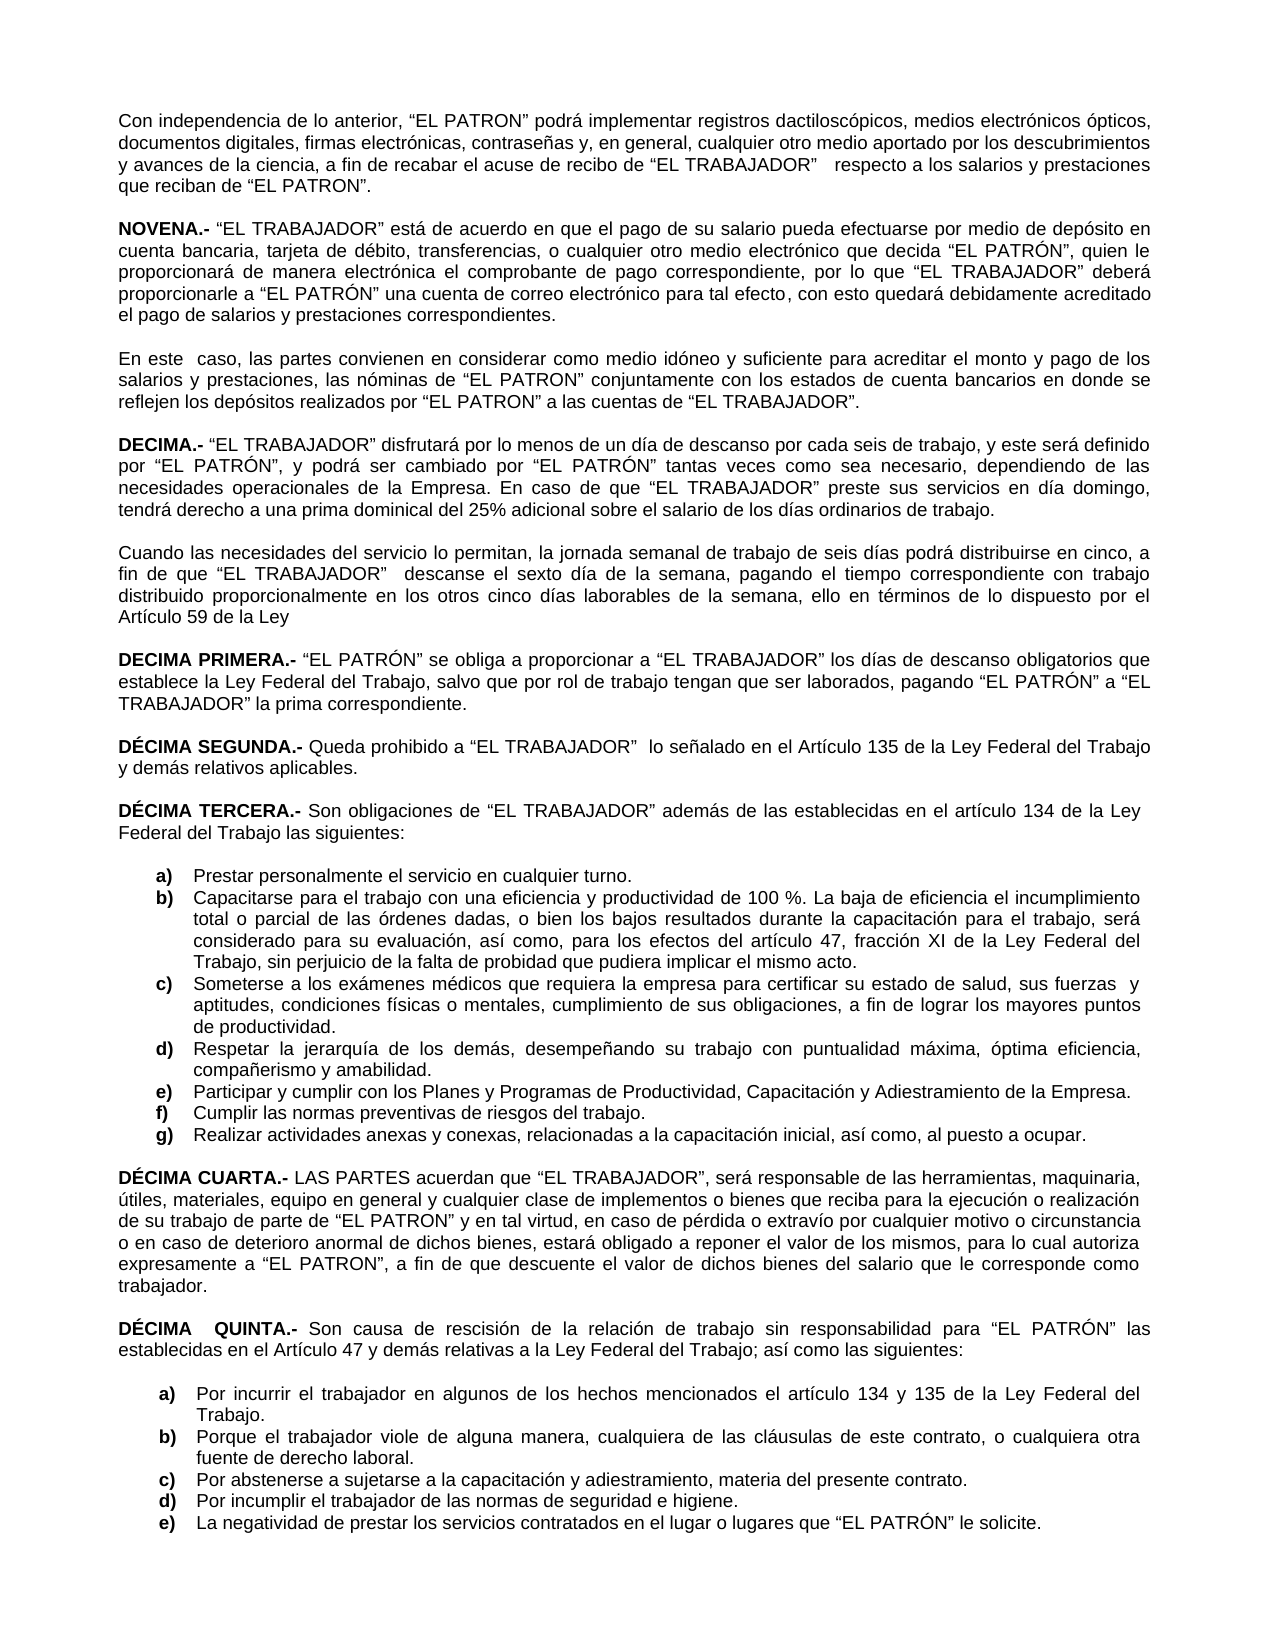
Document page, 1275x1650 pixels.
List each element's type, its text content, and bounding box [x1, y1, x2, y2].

list Realizar actividades anexas y conexas, relacionadas a la capacitación inicial, así como, al puesto a ocupar. [156, 1124, 1141, 1145]
list Participar y cumplir con los Planes y Programas de Productividad, Capacitación y Adiestramiento de la Empresa. [156, 1081, 1141, 1102]
text DÉCIMA SEGUNDA.- Queda prohibido a “EL TRABAJADOR” lo señalado en el Artículo 135 de la Ley Federal del Trabajo y demás relativos aplicables. [118, 736, 1152, 779]
text DÉCIMA TERCERA.- Son obligaciones de “EL TRABAJADOR” además de las establecidas en el artículo 134 de la Ley Federal del Trabajo las siguientes: [118, 800, 1141, 843]
text DÉCIMA QUINTA.- Son causa de rescisión de la relación de trabajo sin responsabilidad para “EL PATRÓN” las establecidas en el Artículo 47 y demás relativas a la Ley Federal del Trabajo; así como las siguientes: [118, 1318, 1152, 1361]
text Con independencia de lo anterior, “EL PATRON” podrá implementar registros dactiloscópicos, medios electrónicos ópticos, documentos digitales, firmas electrónicas, contraseñas y, en general, cualquier otro medio aportado por los descubrimientos y avances de la ciencia, a fin de recabar el acuse de recibo de “EL TRABAJADOR” respecto a los salarios y prestaciones que reciban de “EL PATRON”. [118, 110, 1152, 196]
list Respetar la jerarquía de los demás, desempeñando su trabajo con puntualidad máxima, óptima eficiencia, compañerismo y amabilidad. [156, 1037, 1141, 1081]
list Porque el trabajador viole de alguna manera, cualquiera de las cláusulas de este contrato, o cualquiera otra fuente de derecho laboral. [159, 1426, 1141, 1469]
list Por incurrir el trabajador en algunos de los hechos mencionados el artículo 134 y 135 de la Ley Federal del Trabajo. [159, 1382, 1141, 1426]
list Cumplir las normas preventivas de riesgos del trabajo. [156, 1102, 1141, 1124]
text DÉCIMA CUARTA.- LAS PARTES acuerdan que “EL TRABAJADOR”, será responsable de las herramientas, maquinaria, útiles, materiales, equipo en general y cualquier clase de implementos o bienes que reciba para la ejecución o realización de su trabajo de parte de “EL PATRON” y en tal virtud, en caso de pérdida o extravío por cualquier motivo o circunstancia o en caso de deterioro anormal de dichos bienes, estará obligado a reponer el valor de los mismos, para lo cual autoriza expresamente a “EL PATRON”, a fin de que descuente el valor de dichos bienes del salario que le corresponde como trabajador. [118, 1167, 1141, 1296]
text NOVENA.- “EL TRABAJADOR” está de acuerdo en que el pago de su salario pueda efectuarse por medio de depósito en cuenta bancaria, tarjeta de débito, transferencias, o cualquier otro medio electrónico que decida “EL PATRÓN”, quien le proporcionará de manera electrónica el comprobante de pago correspondiente, por lo que “EL TRABAJADOR” deberá proporcionarle a “EL PATRÓN” una cuenta de correo electrónico para tal efecto, con esto quedará debidamente acreditado el pago de salarios y prestaciones correspondientes. [118, 218, 1152, 326]
list Por abstenerse a sujetarse a la capacitación y adiestramiento, materia del presente contrato. [159, 1469, 1141, 1490]
list La negatividad de prestar los servicios contratados en el lugar o lugares que “EL PATRÓN” le solicite. [159, 1512, 1141, 1533]
list Capacitarse para el trabajo con una eficiencia y productividad de 100 %. La baja de eficiencia el incumplimiento total o parcial de las órdenes dadas, o bien los bajos resultados durante la capacitación para el trabajo, será considerado para su evaluación, así como, para los efectos del artículo 47, fracción XI de la Ley Federal del Trabajo, sin perjuicio de la falta de probidad que pudiera implicar el mismo acto. [156, 886, 1141, 973]
list Por incumplir el trabajador de las normas de seguridad e higiene. [159, 1490, 1141, 1512]
text En este caso, las partes convienen en considerar como medio idóneo y suficiente para acreditar el monto y pago de los salarios y prestaciones, las nóminas de “EL PATRON” conjuntamente con los estados de cuenta bancarios en donde se reflejen los depósitos realizados por “EL PATRON” a las cuentas de “EL TRABAJADOR”. [118, 347, 1152, 412]
list Prestar personalmente el servicio en cualquier turno. [156, 865, 1141, 886]
list Someterse a los exámenes médicos que requiera la empresa para certificar su estado de salud, sus fuerzas y aptitudes, condiciones físicas o mentales, cumplimiento de sus obligaciones, a fin de lograr los mayores puntos de productividad. [156, 973, 1141, 1037]
text Cuando las necesidades del servicio lo permitan, la jornada semanal de trabajo de seis días podrá distribuirse en cinco, a fin de que “EL TRABAJADOR” descanse el sexto día de la semana, pagando el tiempo correspondiente con trabajo distribuido proporcionalmente en los otros cinco días laborables de la semana, ello en términos de lo dispuesto por el Artículo 59 de la Ley [118, 541, 1152, 628]
text DECIMA PRIMERA.- “EL PATRÓN” se obliga a proporcionar a “EL TRABAJADOR” los días de descanso obligatorios que establece la Ley Federal del Trabajo, salvo que por rol de trabajo tengan que ser laborados, pagando “EL PATRÓN” a “EL TRABAJADOR” la prima correspondiente. [118, 649, 1152, 714]
text DECIMA.- “EL TRABAJADOR” disfrutará por lo menos de un día de descanso por cada seis de trabajo, y este será definido por “EL PATRÓN”, y podrá ser cambiado por “EL PATRÓN” tantas veces como sea necesario, dependiendo de las necesidades operacionales de la Empresa. En caso de que “EL TRABAJADOR” preste sus servicios en día domingo, tendrá derecho a una prima dominical del 25% adicional sobre el salario de los días ordinarios de trabajo. [118, 434, 1152, 520]
